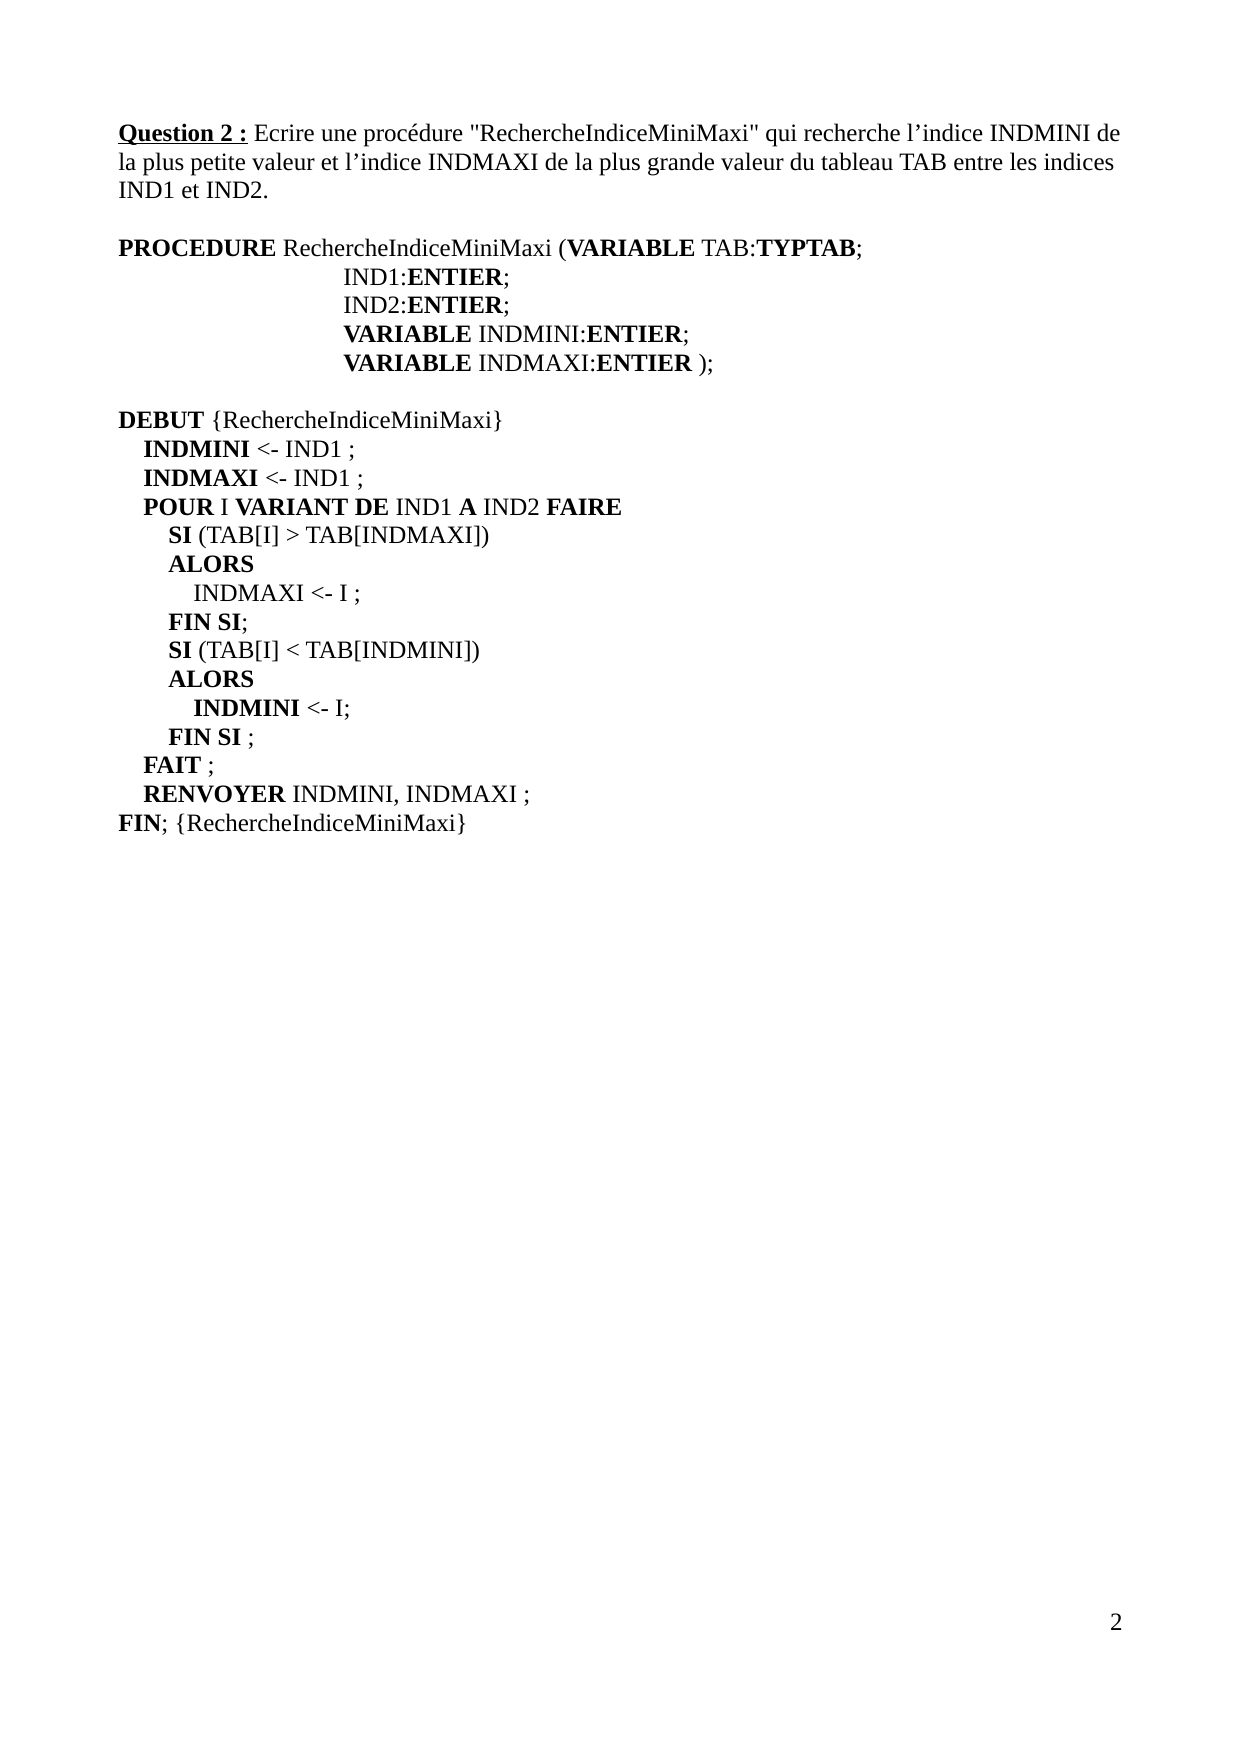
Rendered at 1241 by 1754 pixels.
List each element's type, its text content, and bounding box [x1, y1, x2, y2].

text SI (TAB[I] < TAB[INDMINI]) [118, 636, 1122, 664]
text ALORS [118, 664, 1122, 693]
text IND2:ENTIER; [118, 291, 1122, 319]
text INDMINI <- I; [118, 693, 1122, 722]
text RENVOYER INDMINI, INDMAXI ; [118, 779, 1122, 808]
text FIN SI; [118, 607, 1122, 636]
text ALORS [118, 549, 1122, 578]
text PROCEDURE RechercheIndiceMiniMaxi (VARIABLE TAB:TYPTAB; [118, 233, 1122, 262]
text INDMINI <- IND1 ; [118, 434, 1122, 463]
text INDMAXI <- IND1 ; [118, 463, 1122, 492]
text FIN SI ; [118, 722, 1122, 751]
text VARIABLE INDMINI:ENTIER; [118, 319, 1122, 348]
text POUR I VARIANT DE IND1 A IND2 FAIRE [118, 492, 1122, 521]
text FAIT ; [118, 751, 1122, 779]
text IND1:ENTIER; [118, 262, 1122, 291]
text FIN; {RechercheIndiceMiniMaxi} [118, 808, 1122, 837]
text SI (TAB[I] > TAB[INDMAXI]) [118, 521, 1122, 549]
text VARIABLE INDMAXI:ENTIER ); [118, 348, 1122, 377]
text Question 2 : Ecrire une procédure "RechercheIndiceMiniMaxi" qui recherche l’indice INDMINI de la plus petite valeur et l’indice INDMAXI de la plus grande valeur du tableau TAB entre les indices IND1 et IND2. [118, 118, 1122, 204]
text DEBUT {RechercheIndiceMiniMaxi} [118, 406, 1122, 434]
text INDMAXI <- I ; [118, 578, 1122, 607]
